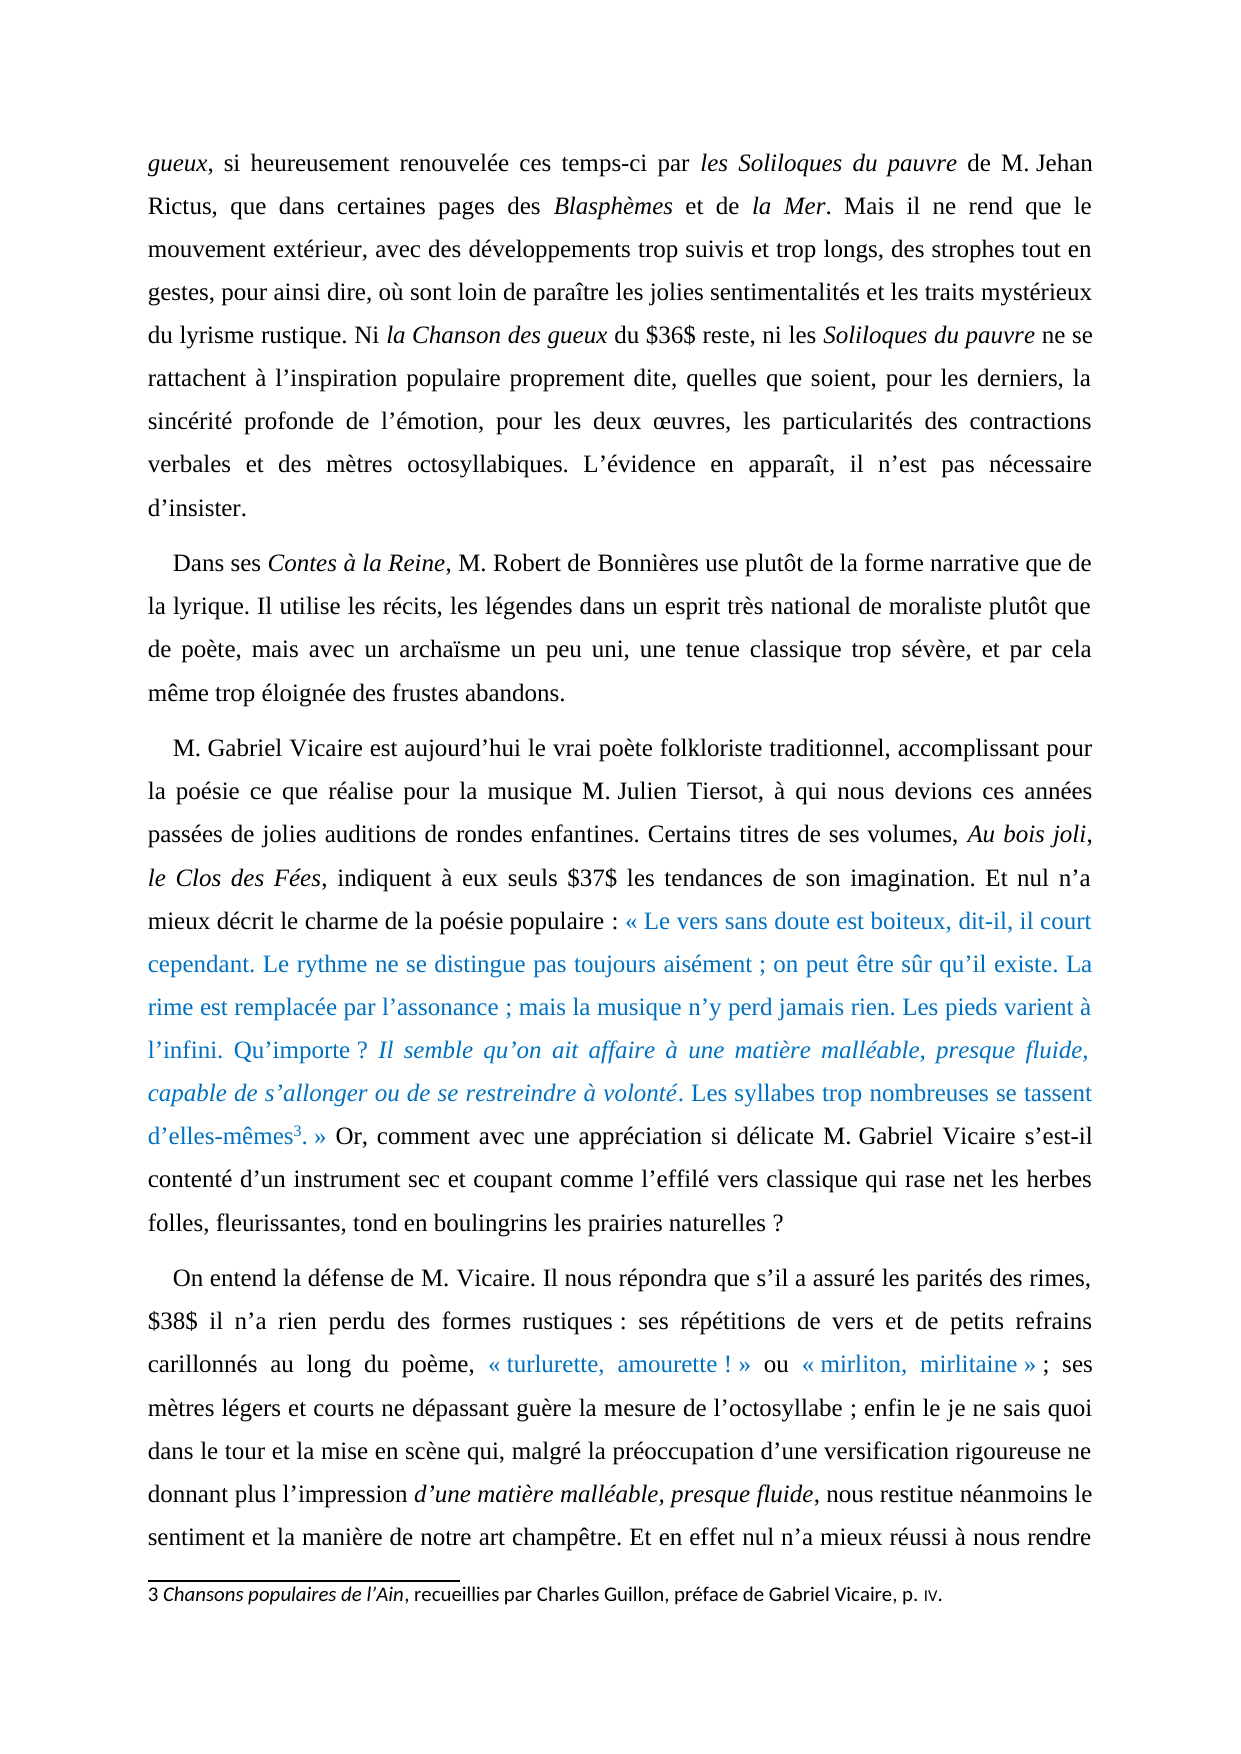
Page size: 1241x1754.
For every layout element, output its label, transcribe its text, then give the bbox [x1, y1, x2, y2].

text Chansons populaires de l’Ain, recueillies par Charles Guillon, préface de Gabriel Vicaire, p. iv. [148, 1581, 1093, 1606]
text Dans ses Contes à la Reine, M. Robert de Bonnières use plutôt de la forme narrative que de la lyrique. Il utilise les récits, les légendes dans un esprit très national de moraliste plutôt que de poète, mais avec un archaïsme un peu uni, une tenue classique trop sévère, et par cela même trop éloignée des frustes abandons. [148, 548, 1093, 706]
text On entend la défense de M. Vicaire. Il nous répondra que s’il a assuré les parités des rimes, $38$ il n’a rien perdu des formes rustiques : ses répétitions de vers et de petits refrains carillonnés au long du poème, « turlurette, amourette ! » ou « mirliton, mirlitaine » ; ses mètres légers et courts ne dépassant guère la mesure de l’octosyllabe ; enfin le je ne sais quoi dans le tour et la mise en scène qui, malgré la préoccupation d’une versification rigoureuse ne donnant plus l’impression d’une matière malléable, presque fluide, nous restitue néanmoins le sentiment et la manière de notre art champêtre. Et en effet nul n’a mieux réussi à nous rendre [148, 1263, 1093, 1551]
text M. Gabriel Vicaire est aujourd’hui le vrai poète folkloriste traditionnel, accomplissant pour la poésie ce que réalise pour la musique M. Julien Tiersot, à qui nous devions ces années passées de jolies auditions de rondes enfantines. Certains titres de ses volumes, Au bois joli, le Clos des Fées, indiquent à eux seuls $37$ les tendances de son imagination. Et nul n’a mieux décrit le charme de la poésie populaire : « Le vers sans doute est boiteux, dit-il, il court cependant. Le rythme ne se distingue pas toujours aisément ; on peut être sûr qu’il existe. La rime est remplacée par l’assonance ; mais la musique n’y perd jamais rien. Les pieds varient à l’infini. Qu’importe ? Il semble qu’on ait affaire à une matière malléable, presque fluide, capable de s’allonger ou de se restreindre à volonté. Les syllabes trop nombreuses se tassent d’elles-mêmes. » Or, comment avec une appréciation si délicate M. Gabriel Vicaire s’est-il contenté d’un instrument sec et coupant comme l’effilé vers classique qui rase net les herbes folles, fleurissantes, tond en boulingrins les prairies naturelles ? [148, 733, 1093, 1236]
text gueux, si heureusement renouvelée ces temps-ci par les Soliloques du pauvre de M. Jehan Rictus, que dans certaines pages des Blasphèmes et de la Mer. Mais il ne rend que le mouvement extérieur, avec des développements trop suivis et trop longs, des strophes tout en gestes, pour ainsi dire, où sont loin de paraître les jolies sentimentalités et les traits mystérieux du lyrisme rustique. Ni la Chanson des gueux du $36$ reste, ni les Soliloques du pauvre ne se rattachent à l’inspiration populaire proprement dite, quelles que soient, pour les derniers, la sincérité profonde de l’émotion, pour les deux œuvres, les particularités des contractions verbales et des mètres octosyllabiques. L’évidence en apparaît, il n’est pas nécessaire d’insister. [148, 148, 1093, 521]
